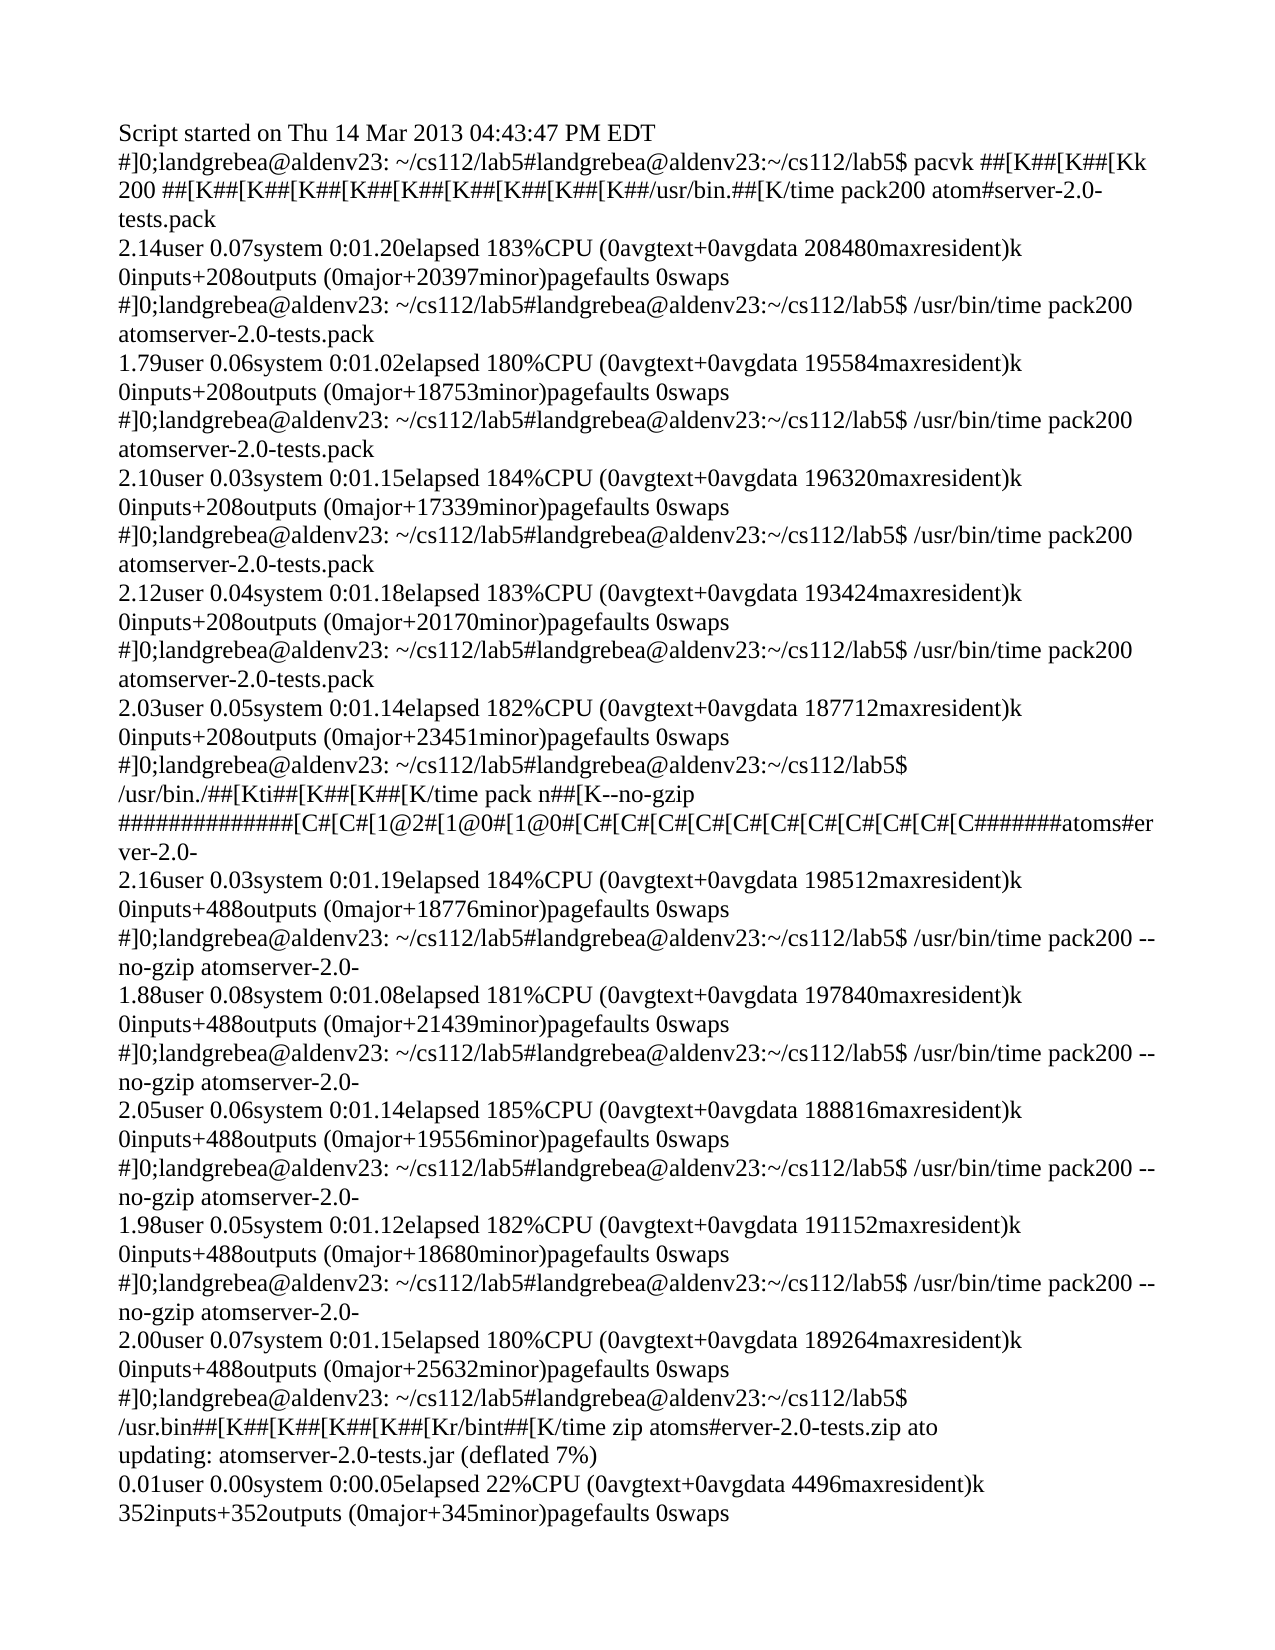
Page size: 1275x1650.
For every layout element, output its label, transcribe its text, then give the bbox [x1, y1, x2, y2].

text #]0;landgrebea@aldenv23: ~/cs112/lab5#landgrebea@aldenv23:~/cs112/lab5$ /usr/bin./##[Kti##[K##[K##[K/time pack n##[K--no-gzip ##############[C#[C#[1@2#[1@0#[1@0#[C#[C#[C#[C#[C#[C#[C#[C#[C#[C#[C#######atoms#erver-2.0- [118, 751, 1157, 866]
text 1.98user 0.05system 0:01.12elapsed 182%CPU (0avgtext+0avgdata 191152maxresident)k [118, 1211, 1157, 1239]
text #]0;landgrebea@aldenv23: ~/cs112/lab5#landgrebea@aldenv23:~/cs112/lab5$ /usr/bin/time pack200 --no-gzip atomserver-2.0- [118, 1153, 1157, 1211]
text 2.16user 0.03system 0:01.19elapsed 184%CPU (0avgtext+0avgdata 198512maxresident)k [118, 866, 1157, 894]
text 0inputs+208outputs (0major+20397minor)pagefaults 0swaps [118, 262, 1157, 291]
text Script started on Thu 14 Mar 2013 04:43:47 PM EDT #]0;landgrebea@aldenv23: ~/cs112/lab5#landgrebea@aldenv23:~/cs112/lab5$ pacvk ##[K##[K##[Kk 200 ##[K##[K##[K##[K##[K##[K##[K##[K##[K##/usr/bin.##[K/time pack200 atom#server-2.0-tests.pack [118, 118, 1157, 233]
text 2.12user 0.04system 0:01.18elapsed 183%CPU (0avgtext+0avgdata 193424maxresident)k [118, 578, 1157, 607]
text 2.03user 0.05system 0:01.14elapsed 182%CPU (0avgtext+0avgdata 187712maxresident)k [118, 693, 1157, 722]
text updating: atomserver-2.0-tests.jar (deflated 7%) [118, 1441, 1157, 1469]
text 1.79user 0.06system 0:01.02elapsed 180%CPU (0avgtext+0avgdata 195584maxresident)k [118, 348, 1157, 377]
text 0inputs+488outputs (0major+18680minor)pagefaults 0swaps [118, 1239, 1157, 1268]
text 2.10user 0.03system 0:01.15elapsed 184%CPU (0avgtext+0avgdata 196320maxresident)k [118, 463, 1157, 492]
text 0.01user 0.00system 0:00.05elapsed 22%CPU (0avgtext+0avgdata 4496maxresident)k [118, 1469, 1157, 1498]
text 0inputs+208outputs (0major+17339minor)pagefaults 0swaps [118, 492, 1157, 521]
text #]0;landgrebea@aldenv23: ~/cs112/lab5#landgrebea@aldenv23:~/cs112/lab5$ /usr/bin/time pack200 atomserver-2.0-tests.pack [118, 521, 1157, 578]
text 2.14user 0.07system 0:01.20elapsed 183%CPU (0avgtext+0avgdata 208480maxresident)k [118, 233, 1157, 262]
text 352inputs+352outputs (0major+345minor)pagefaults 0swaps [118, 1498, 1157, 1527]
text #]0;landgrebea@aldenv23: ~/cs112/lab5#landgrebea@aldenv23:~/cs112/lab5$ /usr/bin/time pack200 --no-gzip atomserver-2.0- [118, 923, 1157, 981]
text 2.00user 0.07system 0:01.15elapsed 180%CPU (0avgtext+0avgdata 189264maxresident)k [118, 1326, 1157, 1354]
text 0inputs+208outputs (0major+20170minor)pagefaults 0swaps [118, 607, 1157, 636]
text 0inputs+488outputs (0major+18776minor)pagefaults 0swaps [118, 894, 1157, 923]
text 0inputs+488outputs (0major+25632minor)pagefaults 0swaps [118, 1354, 1157, 1383]
text 2.05user 0.06system 0:01.14elapsed 185%CPU (0avgtext+0avgdata 188816maxresident)k [118, 1096, 1157, 1124]
text #]0;landgrebea@aldenv23: ~/cs112/lab5#landgrebea@aldenv23:~/cs112/lab5$ /usr/bin/time pack200 --no-gzip atomserver-2.0- [118, 1038, 1157, 1096]
text #]0;landgrebea@aldenv23: ~/cs112/lab5#landgrebea@aldenv23:~/cs112/lab5$ /usr/bin/time pack200 atomserver-2.0-tests.pack [118, 291, 1157, 348]
text #]0;landgrebea@aldenv23: ~/cs112/lab5#landgrebea@aldenv23:~/cs112/lab5$ /usr/bin/time pack200 atomserver-2.0-tests.pack [118, 636, 1157, 693]
text #]0;landgrebea@aldenv23: ~/cs112/lab5#landgrebea@aldenv23:~/cs112/lab5$ /usr.bin##[K##[K##[K##[K##[Kr/bint##[K/time zip atoms#erver-2.0-tests.zip ato [118, 1383, 1157, 1441]
text 0inputs+488outputs (0major+19556minor)pagefaults 0swaps [118, 1124, 1157, 1153]
text #]0;landgrebea@aldenv23: ~/cs112/lab5#landgrebea@aldenv23:~/cs112/lab5$ /usr/bin/time pack200 atomserver-2.0-tests.pack [118, 406, 1157, 463]
text 0inputs+208outputs (0major+18753minor)pagefaults 0swaps [118, 377, 1157, 406]
text 0inputs+488outputs (0major+21439minor)pagefaults 0swaps [118, 1009, 1157, 1038]
text 1.88user 0.08system 0:01.08elapsed 181%CPU (0avgtext+0avgdata 197840maxresident)k [118, 981, 1157, 1009]
text 0inputs+208outputs (0major+23451minor)pagefaults 0swaps [118, 722, 1157, 751]
text #]0;landgrebea@aldenv23: ~/cs112/lab5#landgrebea@aldenv23:~/cs112/lab5$ /usr/bin/time pack200 --no-gzip atomserver-2.0- [118, 1268, 1157, 1326]
